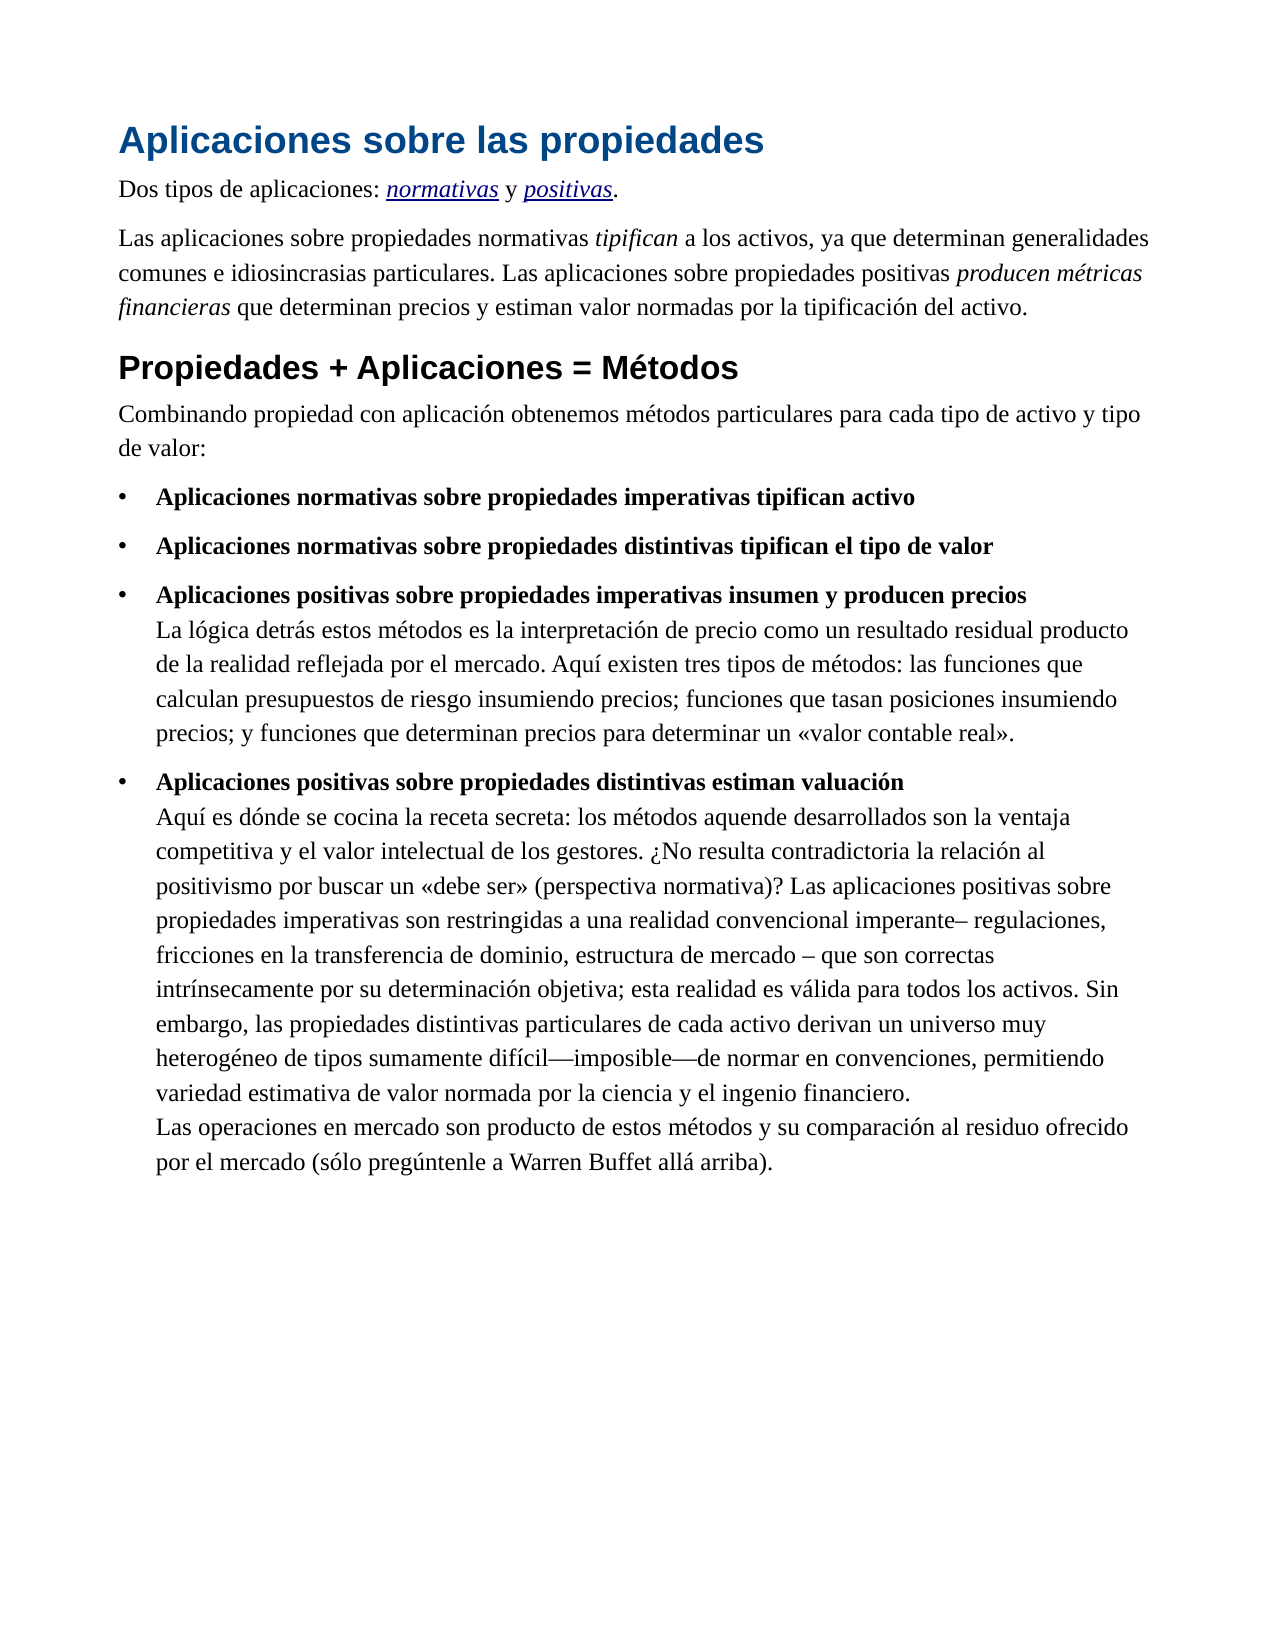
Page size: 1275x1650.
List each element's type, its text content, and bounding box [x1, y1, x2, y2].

list Aplicaciones normativas sobre propiedades distintivas tipifican el tipo de valor [118, 531, 1157, 560]
text Las aplicaciones sobre propiedades normativas tipifican a los activos, ya que determinan generalidades comunes e idiosincrasias particulares. Las aplicaciones sobre propiedades positivas producen métricas financieras que determinan precios y estiman valor normadas por la tipificación del activo. [118, 223, 1157, 321]
text Combinando propiedad con aplicación obtenemos métodos particulares para cada tipo de activo y tipo de valor: [118, 399, 1157, 462]
list Aplicaciones positivas sobre propiedades distintivas estiman valuación Aquí es dónde se cocina la receta secreta: los métodos aquende desarrollados son la ventaja competitiva y el valor intelectual de los gestores. ¿No resulta contradictoria la relación al positivismo por buscar un «debe ser» (perspectiva normativa)? Las aplicaciones positivas sobre propiedades imperativas son restringidas a una realidad convencional imperante– regulaciones, fricciones en la transferencia de dominio, estructura de mercado – que son correctas intrínsecamente por su determinación objetiva; esta realidad es válida para todos los activos. Sin embargo, las propiedades distintivas particulares de cada activo derivan un universo muy heterogéneo de tipos sumamente difícil—imposible—de normar en convenciones, permitiendo variedad estimativa de valor normada por la ciencia y el ingenio financiero. Las operaciones en mercado son producto de estos métodos y su comparación al residuo ofrecido por el mercado (sólo pregúntenle a Warren Buffet allá arriba). [118, 767, 1157, 1175]
list Aplicaciones positivas sobre propiedades imperativas insumen y producen precios La lógica detrás estos métodos es la interpretación de precio como un resultado residual producto de la realidad reflejada por el mercado. Aquí existen tres tipos de métodos: las funciones que calculan presupuestos de riesgo insumiendo precios; funciones que tasan posiciones insumiendo precios; y funciones que determinan precios para determinar un «valor contable real». [118, 580, 1157, 747]
text Dos tipos de aplicaciones: normativas y positivas. [118, 174, 1157, 203]
list Aplicaciones normativas sobre propiedades imperativas tipifican activo [118, 482, 1157, 511]
subtitle Aplicaciones sobre las propiedades [118, 118, 1157, 162]
subtitle Propiedades + Aplicaciones = Métodos [118, 348, 1157, 386]
